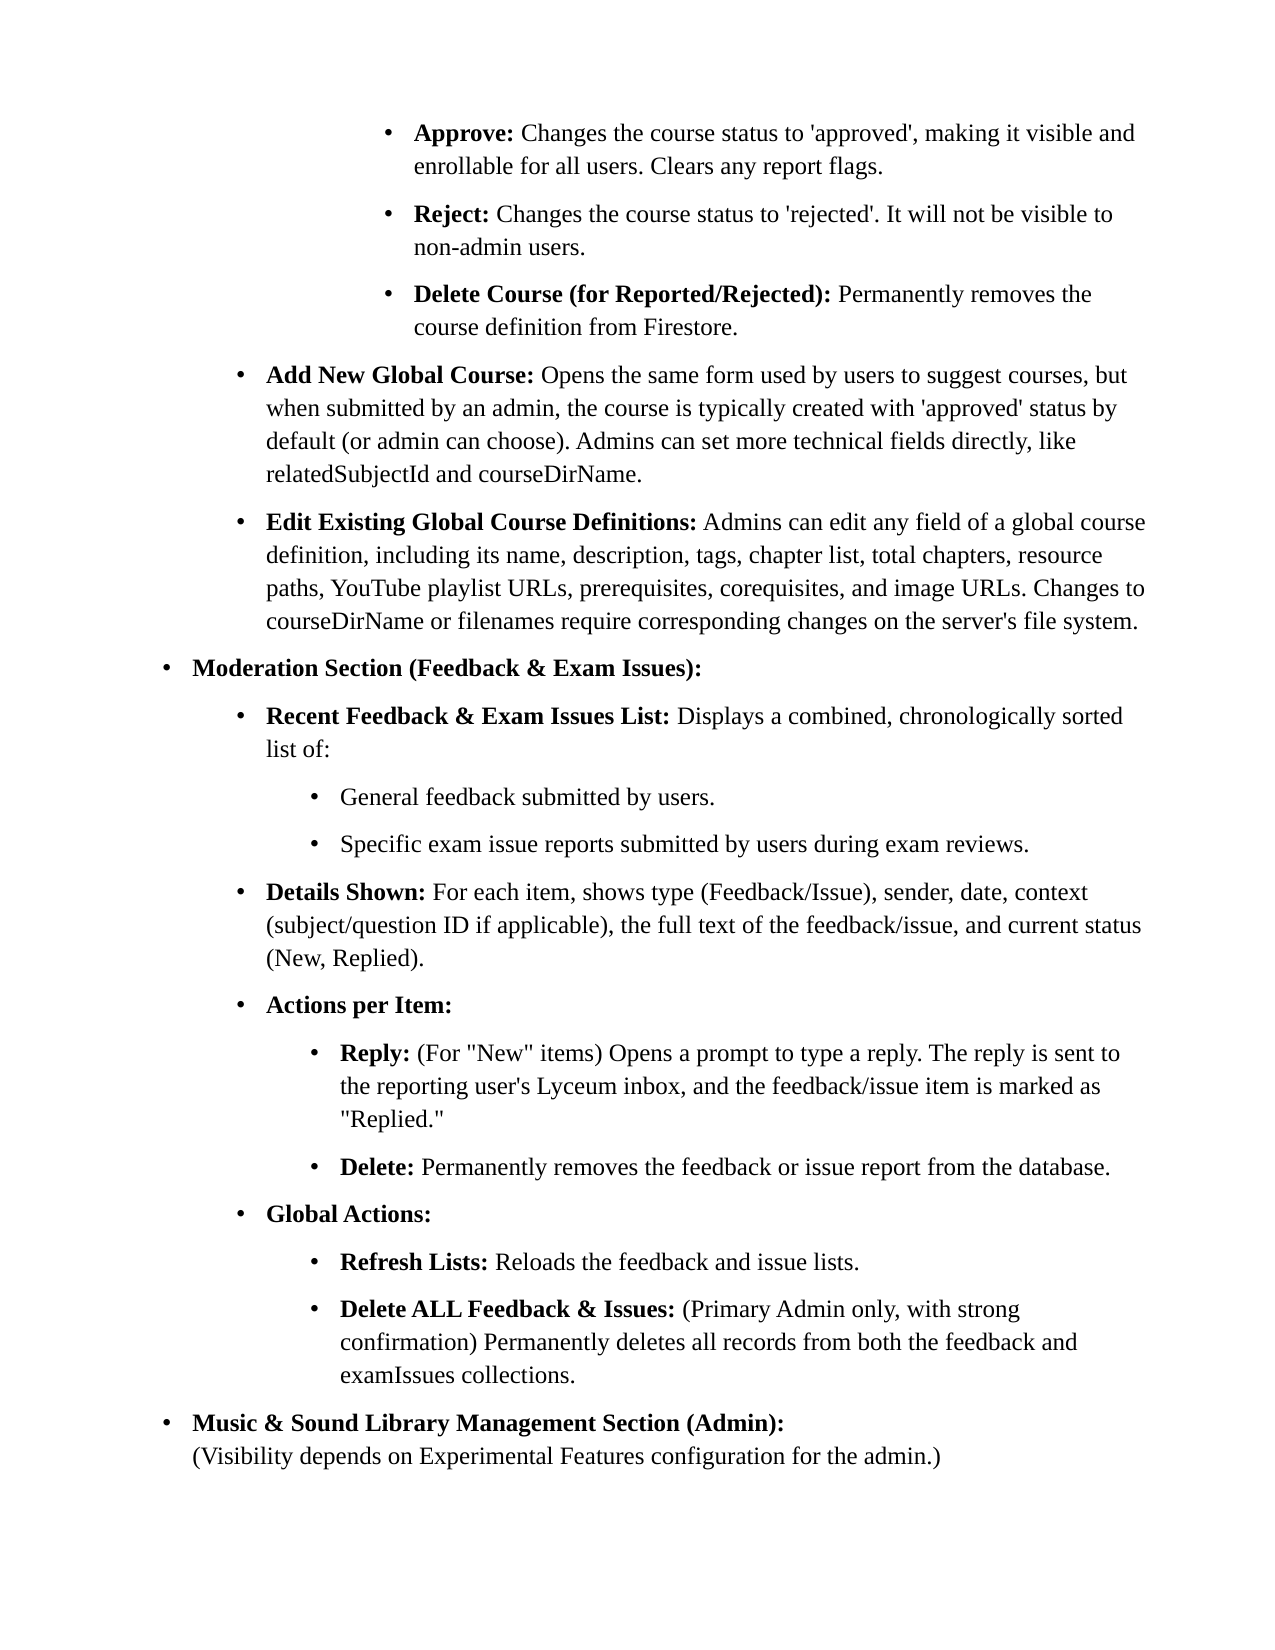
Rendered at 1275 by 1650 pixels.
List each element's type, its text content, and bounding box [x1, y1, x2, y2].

list Details Shown: For each item, shows type (Feedback/Issue), sender, date, context (subject/question ID if applicable), the full text of the feedback/issue, and current status (New, Replied). [236, 877, 1157, 972]
list Add New Global Course: Opens the same form used by users to suggest courses, but when submitted by an admin, the course is typically created with 'approved' status by default (or admin can choose). Admins can set more technical fields directly, like relatedSubjectId and courseDirName. [236, 360, 1157, 488]
list Edit Existing Global Course Definitions: Admins can edit any field of a global course definition, including its name, description, tags, chapter list, total chapters, resource paths, YouTube playlist URLs, prerequisites, corequisites, and image URLs. Changes to courseDirName or filenames require corresponding changes on the server's file system. [236, 507, 1157, 634]
list Global Actions: [236, 1199, 1157, 1228]
list Refresh Lists: Reloads the feedback and issue lists. [310, 1247, 1157, 1276]
list Delete: Permanently removes the feedback or issue report from the database. [310, 1152, 1157, 1180]
list Specific exam issue reports submitted by users during exam reviews. [310, 829, 1157, 858]
list Delete Course (for Reported/Rejected): Permanently removes the course definition from Firestore. [384, 279, 1157, 341]
list Reply: (For "New" items) Opens a prompt to type a reply. The reply is sent to the reporting user's Lyceum inbox, and the feedback/issue item is marked as "Replied." [310, 1038, 1157, 1133]
list Reject: Changes the course status to 'rejected'. It will not be visible to non-admin users. [384, 199, 1157, 261]
list Recent Feedback & Exam Issues List: Displays a combined, chronologically sorted list of: [236, 701, 1157, 763]
list General feedback submitted by users. [310, 782, 1157, 810]
list Delete ALL Feedback & Issues: (Primary Admin only, with strong confirmation) Permanently deletes all records from both the feedback and examIssues collections. [310, 1294, 1157, 1389]
list Moderation Section (Feedback & Exam Issues): [162, 653, 1157, 682]
list Actions per Item: [236, 990, 1157, 1019]
list Approve: Changes the course status to 'approved', making it visible and enrollable for all users. Clears any report flags. [384, 118, 1157, 180]
list Music & Sound Library Management Section (Admin): (Visibility depends on Experimental Features configuration for the admin.) [162, 1408, 1157, 1470]
